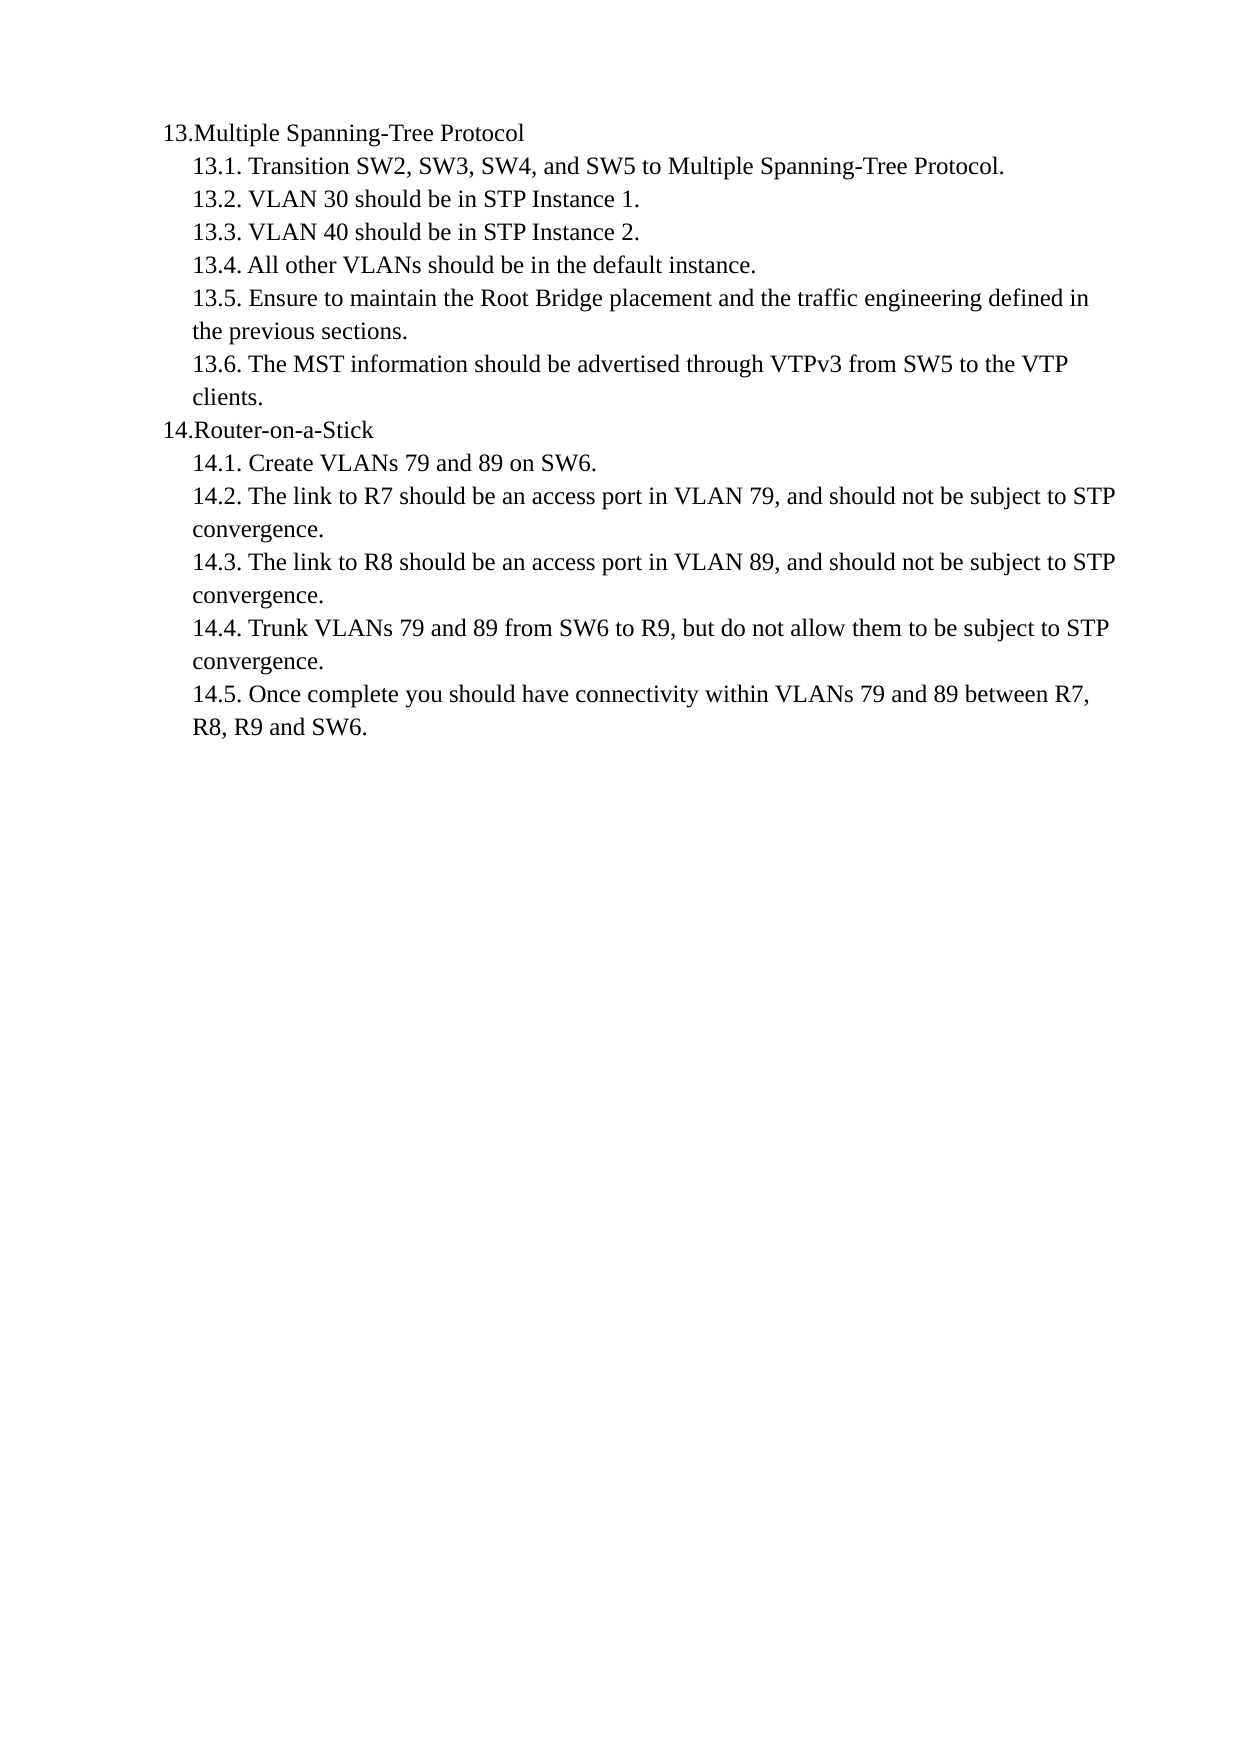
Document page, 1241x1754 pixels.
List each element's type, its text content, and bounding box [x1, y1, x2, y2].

list Multiple Spanning-Tree Protocol 13.1. Transition SW2, SW3, SW4, and SW5 to Multiple Spanning-Tree Protocol. 13.2. VLAN 30 should be in STP Instance 1. 13.3. VLAN 40 should be in STP Instance 2. 13.4. All other VLANs should be in the default instance. 13.5. Ensure to maintain the Root Bridge placement and the traffic engineering defined in the previous sections. 13.6. The MST information should be advertised through VTPv3 from SW5 to the VTP clients. [162, 118, 1122, 411]
list Router-on-a-Stick 14.1. Create VLANs 79 and 89 on SW6. 14.2. The link to R7 should be an access port in VLAN 79, and should not be subject to STP convergence. 14.3. The link to R8 should be an access port in VLAN 89, and should not be subject to STP convergence. 14.4. Trunk VLANs 79 and 89 from SW6 to R9, but do not allow them to be subject to STP convergence. 14.5. Once complete you should have connectivity within VLANs 79 and 89 between R7, R8, R9 and SW6. [162, 415, 1122, 741]
